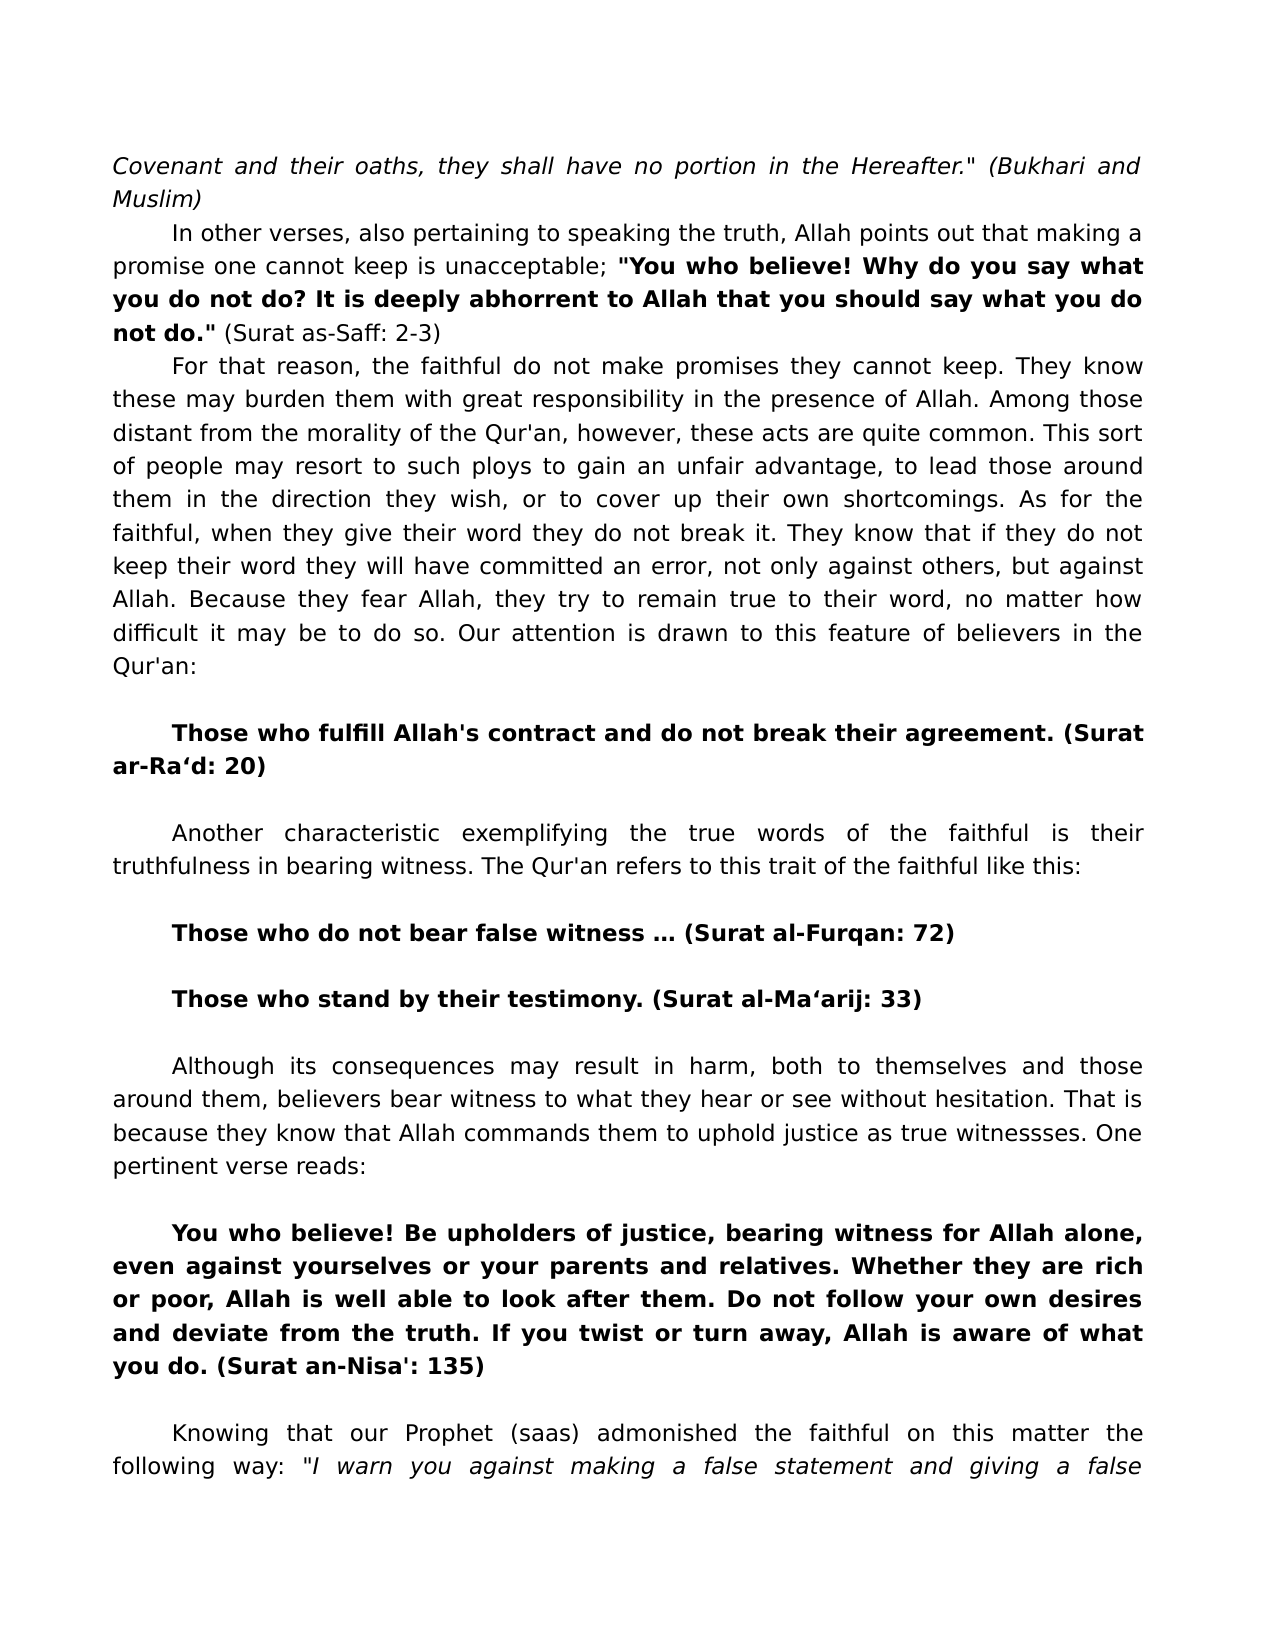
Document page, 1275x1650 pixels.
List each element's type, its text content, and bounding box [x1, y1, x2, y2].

text You who believe! Be upholders of justice, bearing witness for Allah alone, even against yourselves or your parents and relatives. Whether they are rich or poor, Allah is well able to look after them. Do not follow your own desires and deviate from the truth. If you twist or turn away, Allah is aware of what you do. (Surat an-Nisa': 135) [112, 1214, 1145, 1381]
text Another characteristic exemplifying the true words of the faithful is their truthfulness in bearing witness. The Qur'an refers to this trait of the faithful like this: [112, 814, 1145, 881]
text Although its consequences may result in harm, both to themselves and those around them, believers bear witness to what they hear or see without hesitation. That is because they know that Allah commands them to uphold justice as true witnessses. One pertinent verse reads: [112, 1048, 1145, 1181]
text Covenant and their oaths, they shall have no portion in the Hereafter." (Bukhari and Muslim) [112, 148, 1145, 214]
text Those who do not bear false witness … (Surat al-Furqan: 72) [112, 914, 1145, 948]
text In other verses, also pertaining to speaking the truth, Allah points out that making a promise one cannot keep is unacceptable; "You who believe! Why do you say what you do not do? It is deeply abhorrent to Allah that you should say what you do not do." (Surat as-Saff: 2-3) [112, 214, 1145, 348]
text Those who stand by their testimony. (Surat al-Ma‘arij: 33) [112, 981, 1145, 1014]
text For that reason, the faithful do not make promises they cannot keep. They know these may burden them with great responsibility in the presence of Allah. Among those distant from the morality of the Qur'an, however, these acts are quite common. This sort of people may resort to such ploys to gain an unfair advantage, to lead those around them in the direction they wish, or to cover up their own shortcomings. As for the faithful, when they give their word they do not break it. They know that if they do not keep their word they will have committed an error, not only against others, but against Allah. Because they fear Allah, they try to remain true to their word, no matter how difficult it may be to do so. Our attention is drawn to this feature of believers in the Qur'an: [112, 348, 1145, 681]
text Those who fulfill Allah's contract and do not break their agreement. (Surat ar-Ra‘d: 20) [112, 714, 1145, 781]
text Knowing that our Prophet (saas) admonished the faithful on this matter the following way: "I warn you against making a false statement and giving a false [112, 1414, 1145, 1481]
